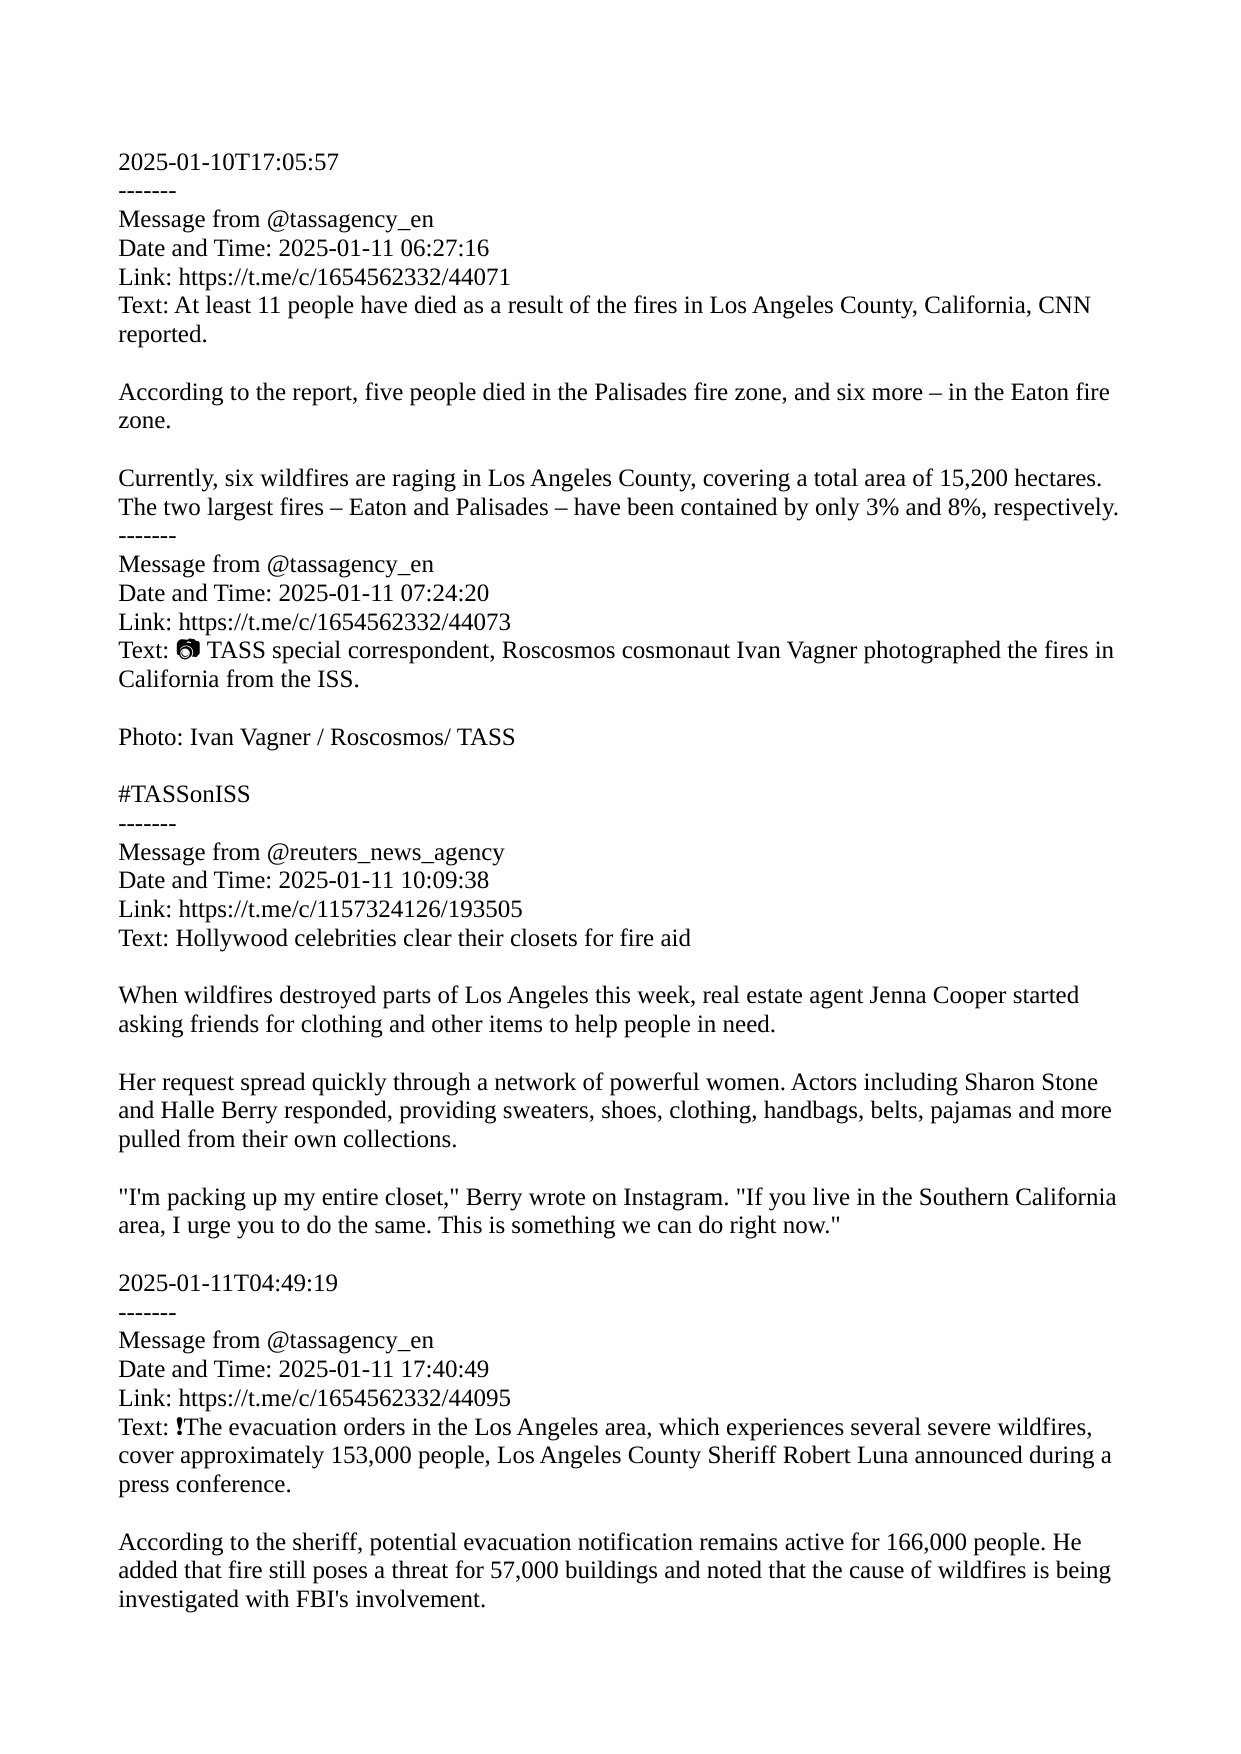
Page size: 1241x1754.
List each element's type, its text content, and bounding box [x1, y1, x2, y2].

text Link: https://t.me/c/1654562332/44073 [118, 607, 1122, 636]
text Link: https://t.me/c/1654562332/44071 [118, 262, 1122, 291]
text Date and Time: 2025-01-11 06:27:16 [118, 233, 1122, 262]
text 2025-01-10T17:05:57 [118, 147, 1122, 176]
text Text: ❗️The evacuation orders in the Los Angeles area, which experiences several severe wildfires, cover approximately 153,000 people, Los Angeles County Sheriff Robert Luna announced during a press conference. [118, 1412, 1122, 1498]
text ------- [118, 176, 1122, 204]
text Text: At least 11 people have died as a result of the fires in Los Angeles County, California, CNN reported. [118, 291, 1122, 348]
text Currently, six wildfires are raging in Los Angeles County, covering a total area of 15,200 hectares. The two largest fires – Eaton and Palisades – have been contained by only 3% and 8%, respectively. [118, 463, 1122, 521]
text Date and Time: 2025-01-11 17:40:49 [118, 1354, 1122, 1383]
text ------- [118, 1297, 1122, 1326]
text Message from @reuters_news_agency [118, 837, 1122, 866]
text Link: https://t.me/c/1654562332/44095 [118, 1383, 1122, 1412]
text When wildfires destroyed parts of Los Angeles this week, real estate agent Jenna Cooper started asking friends for clothing and other items to help people in need. [118, 981, 1122, 1038]
text ------- [118, 521, 1122, 549]
text According to the sheriff, potential evacuation notification remains active for 166,000 people. He added that fire still poses a threat for 57,000 buildings and noted that the cause of wildfires is being investigated with FBI's involvement. [118, 1527, 1122, 1613]
text Photo: Ivan Vagner / Roscosmos/ TASS [118, 722, 1122, 751]
text Date and Time: 2025-01-11 07:24:20 [118, 578, 1122, 607]
text Her request spread quickly through a network of powerful women. Actors including Sharon Stone and Halle Berry responded, providing sweaters, shoes, clothing, handbags, belts, pajamas and more pulled from their own collections. [118, 1067, 1122, 1153]
text Date and Time: 2025-01-11 10:09:38 [118, 866, 1122, 894]
text Text: Hollywood celebrities clear their closets for fire aid [118, 923, 1122, 952]
text Message from @tassagency_en [118, 549, 1122, 578]
text #TASSonISS [118, 779, 1122, 808]
text ------- [118, 808, 1122, 837]
text According to the report, five people died in the Palisades fire zone, and six more – in the Eaton fire zone. [118, 377, 1122, 434]
text Text: 📷 TASS special correspondent, Roscosmos cosmonaut Ivan Vagner photographed the fires in California from the ISS. [118, 636, 1122, 693]
text Link: https://t.me/c/1157324126/193505 [118, 894, 1122, 923]
text "I'm packing up my entire closet," Berry wrote on Instagram. "If you live in the Southern California area, I urge you to do the same. This is something we can do right now." [118, 1182, 1122, 1239]
text Message from @tassagency_en [118, 1326, 1122, 1354]
text Message from @tassagency_en [118, 204, 1122, 233]
text 2025-01-11T04:49:19 [118, 1268, 1122, 1297]
